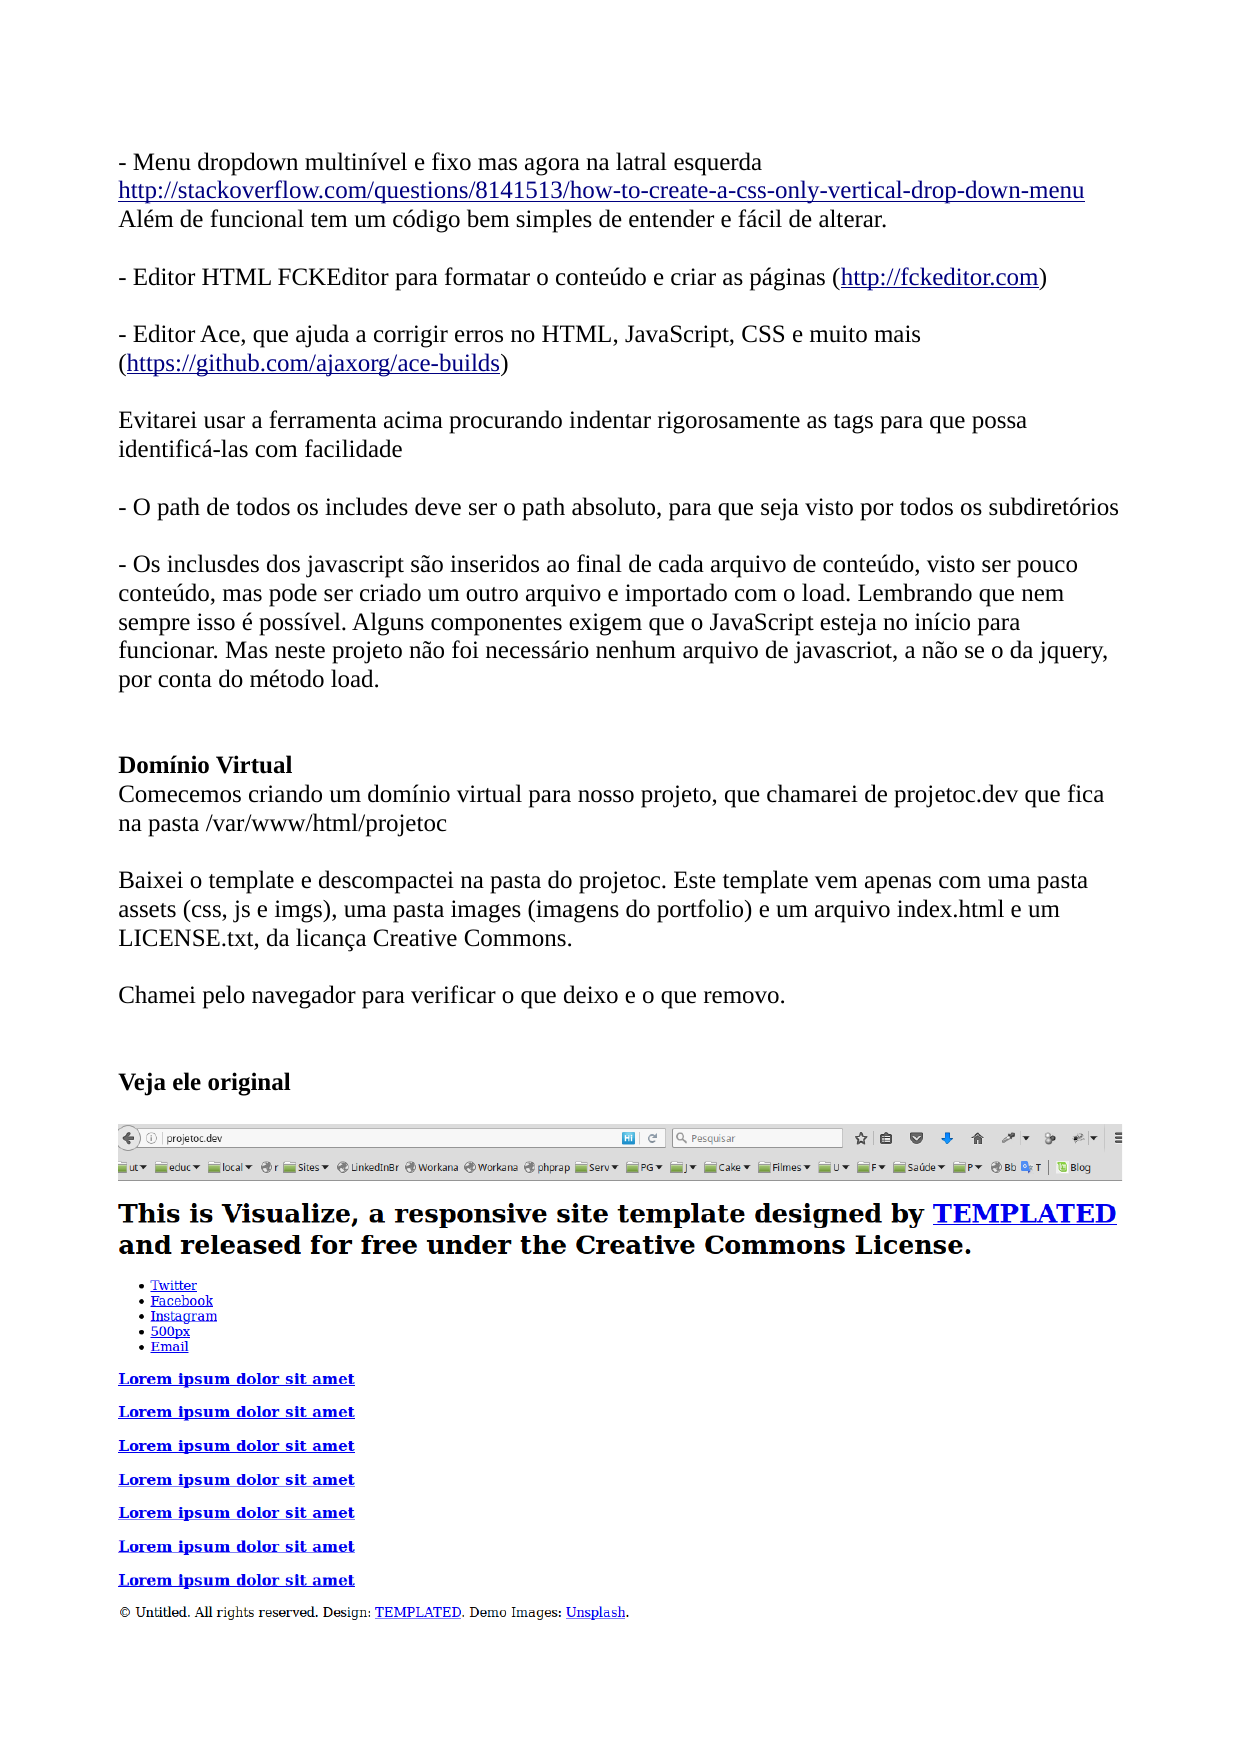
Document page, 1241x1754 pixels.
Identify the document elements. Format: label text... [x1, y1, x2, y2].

text Evitarei usar a ferramenta acima procurando indentar rigorosamente as tags para que possa identificá-las com facilidade [118, 406, 1122, 463]
text - O path de todos os includes deve ser o path absoluto, para que seja visto por todos os subdiretórios [118, 492, 1122, 521]
text - Editor Ace, que ajuda a corrigir erros no HTML, JavaScript, CSS e muito mais (https://github.com/ajaxorg/ace-builds) [118, 319, 1122, 377]
text Além de funcional tem um código bem simples de entender e fácil de alterar. [118, 204, 1122, 233]
picture [118, 1124, 1123, 1627]
text http://stackoverflow.com/questions/8141513/how-to-create-a-css-only-vertical-drop-down-menu [118, 176, 1122, 204]
text - Editor HTML FCKEditor para formatar o conteúdo e criar as páginas (http://fckeditor.com) [118, 262, 1122, 291]
text Chamei pelo navegador para verificar o que deixo e o que removo. [118, 981, 1122, 1009]
text - Os inclusdes dos javascript são inseridos ao final de cada arquivo de conteúdo, visto ser pouco conteúdo, mas pode ser criado um outro arquivo e importado com o load. Lembrando que nem sempre isso é possível. Alguns componentes exigem que o JavaScript esteja no início para funcionar. Mas neste projeto não foi necessário nenhum arquivo de javascriot, a não se o da jquery, por conta do método load. [118, 549, 1122, 693]
text Veja ele original [118, 1067, 1122, 1096]
text Domínio Virtual [118, 751, 1122, 779]
text - Menu dropdown multinível e fixo mas agora na latral esquerda [118, 147, 1122, 176]
text Comecemos criando um domínio virtual para nosso projeto, que chamarei de projetoc.dev que fica na pasta /var/www/html/projetoc [118, 779, 1122, 837]
text Baixei o template e descompactei na pasta do projetoc. Este template vem apenas com uma pasta assets (css, js e imgs), uma pasta images (imagens do portfolio) e um arquivo index.html e um LICENSE.txt, da licança Creative Commons. [118, 866, 1122, 952]
